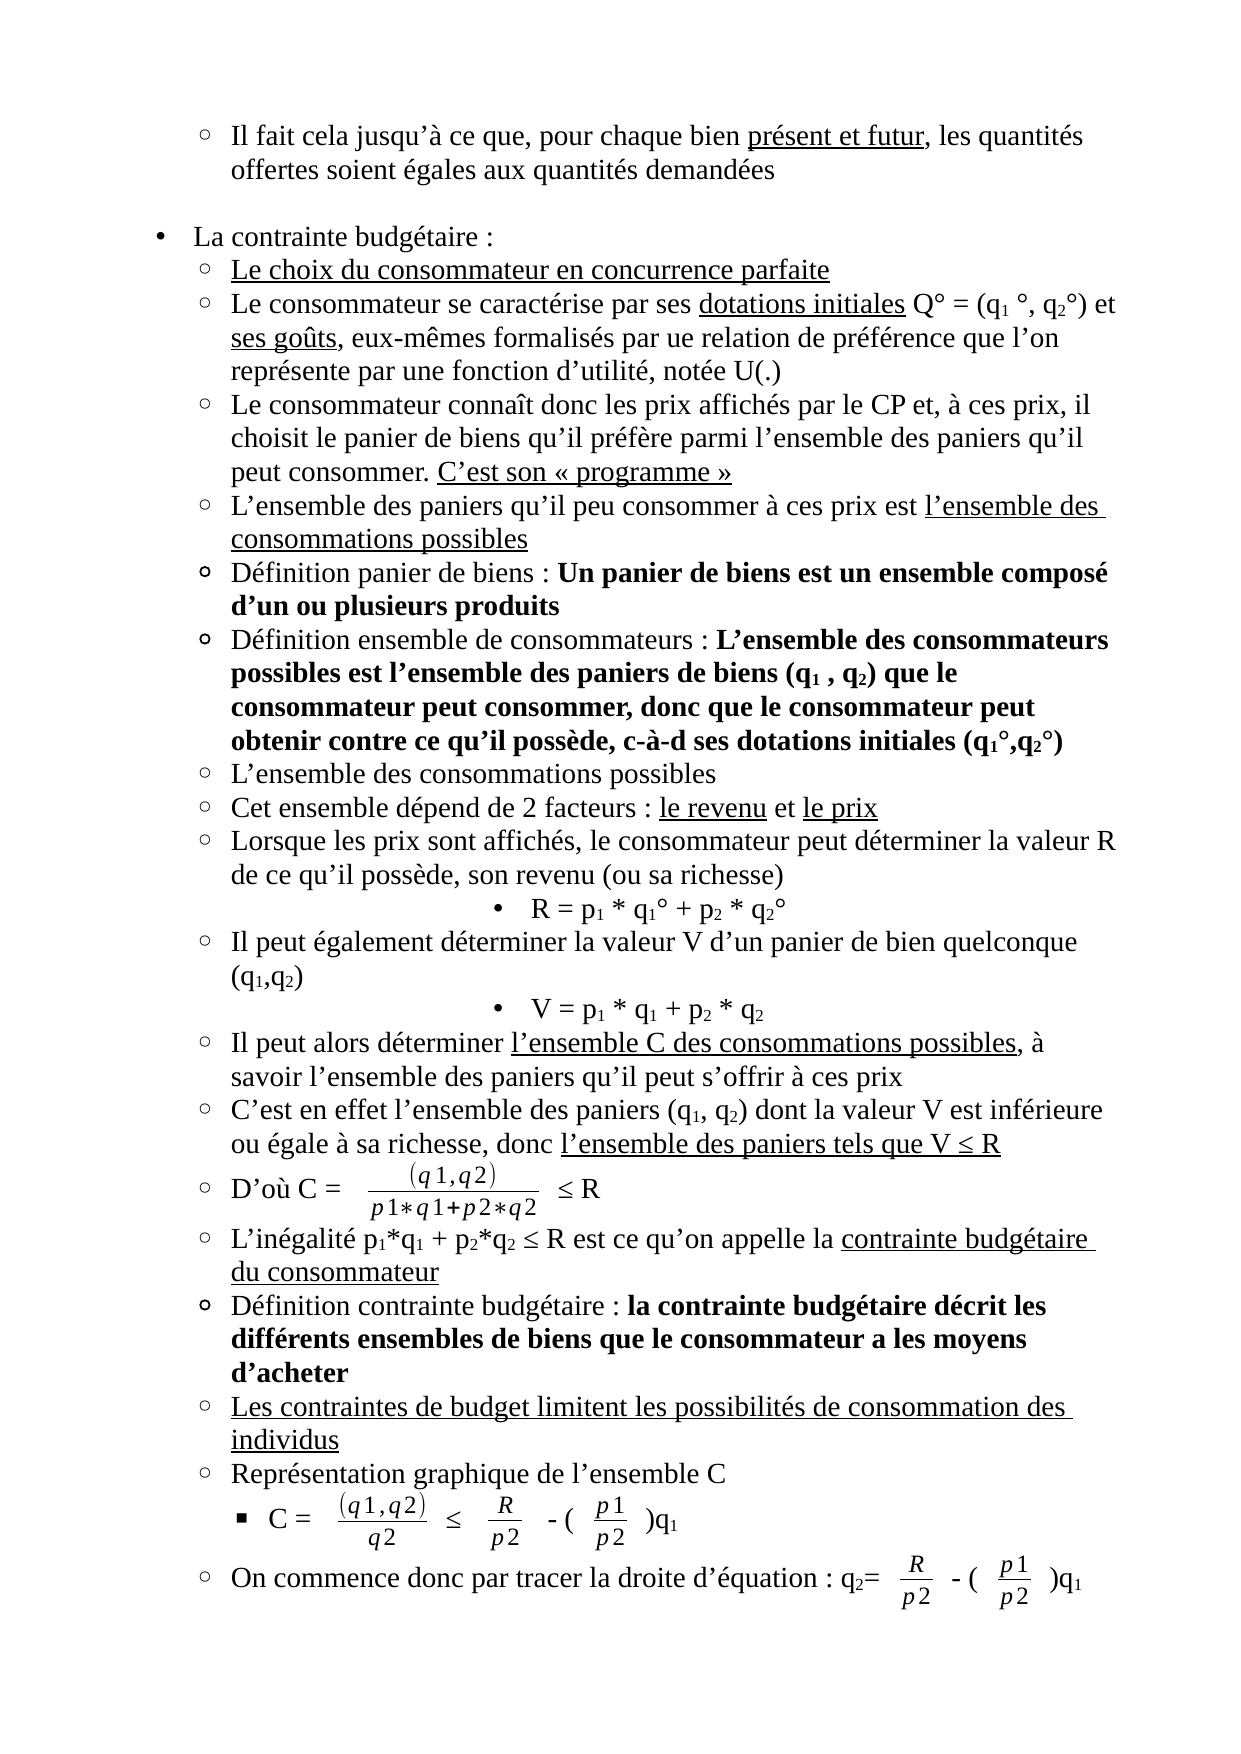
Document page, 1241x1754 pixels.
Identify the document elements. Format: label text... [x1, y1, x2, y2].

list Il peut également déterminer la valeur V d’un panier de bien quelconque (q1,q2) [193, 924, 1122, 992]
list On commence donc par tracer la droite d’équation : q2=- ()q1 [193, 1551, 1122, 1610]
list Définition ensemble de consommateurs : L’ensemble des consommateurs possibles est l’ensemble des paniers de biens (q1 , q2) que le consommateur peut consommer, donc que le consommateur peut obtenir contre ce qu’il possède, c-à-d ses dotations initiales (q1°,q2°) [193, 622, 1122, 756]
list Définition contrainte budgétaire : la contrainte budgétaire décrit les différents ensembles de biens que le consommateur a les moyens d’acheter [193, 1288, 1122, 1389]
list Le consommateur connaît donc les prix affichés par le CP et, à ces prix, il choisit le panier de biens qu’il préfère parmi l’ensemble des paniers qu’il peut consommer. C’est son « programme » [193, 387, 1122, 488]
list Représentation graphique de l’ensemble C [193, 1456, 1122, 1489]
list R = p1 * q1° + p2 * q2° [493, 891, 1122, 924]
list L’ensemble des consommations possibles [193, 756, 1122, 790]
list Le choix du consommateur en concurrence parfaite [193, 252, 1122, 286]
list Définition panier de biens : Un panier de biens est un ensemble composé d’un ou plusieurs produits [193, 555, 1122, 622]
list Les contraintes de budget limitent les possibilités de consommation des individus [193, 1389, 1122, 1456]
list Le consommateur se caractérise par ses dotations initiales Q° = (q1 °, q2°) et ses goûts, eux-mêmes formalisés par ue relation de préférence que l’on représente par une fonction d’utilité, notée U(.) [193, 286, 1122, 387]
list V = p1 * q1 + p2 * q2 [493, 992, 1122, 1025]
list Lorsque les prix sont affichés, le consommateur peut déterminer la valeur R de ce qu’il possède, son revenu (ou sa richesse) [193, 823, 1122, 891]
list L’ensemble des paniers qu’il peu consommer à ces prix est l’ensemble des consommations possibles [193, 488, 1122, 555]
list D’où C = ≤ R [193, 1159, 1122, 1221]
list C’est en effet l’ensemble des paniers (q1, q2) dont la valeur V est inférieure ou égale à sa richesse, donc l’ensemble des paniers tels que V ≤ R [193, 1092, 1122, 1159]
list Il fait cela jusqu’à ce que, pour chaque bien présent et futur, les quantités offertes soient égales aux quantités demandées [193, 118, 1122, 185]
list L’inégalité p1*q1 + p2*q2 ≤ R est ce qu’on appelle la contrainte budgétaire du consommateur [193, 1221, 1122, 1288]
list Il peut alors déterminer l’ensemble C des consommations possibles, à savoir l’ensemble des paniers qu’il peut s’offrir à ces prix [193, 1025, 1122, 1092]
list La contrainte budgétaire : [156, 219, 1122, 252]
list Cet ensemble dépend de 2 facteurs : le revenu et le prix [193, 790, 1122, 823]
list C = ≤ - ()q1 [231, 1489, 1122, 1551]
